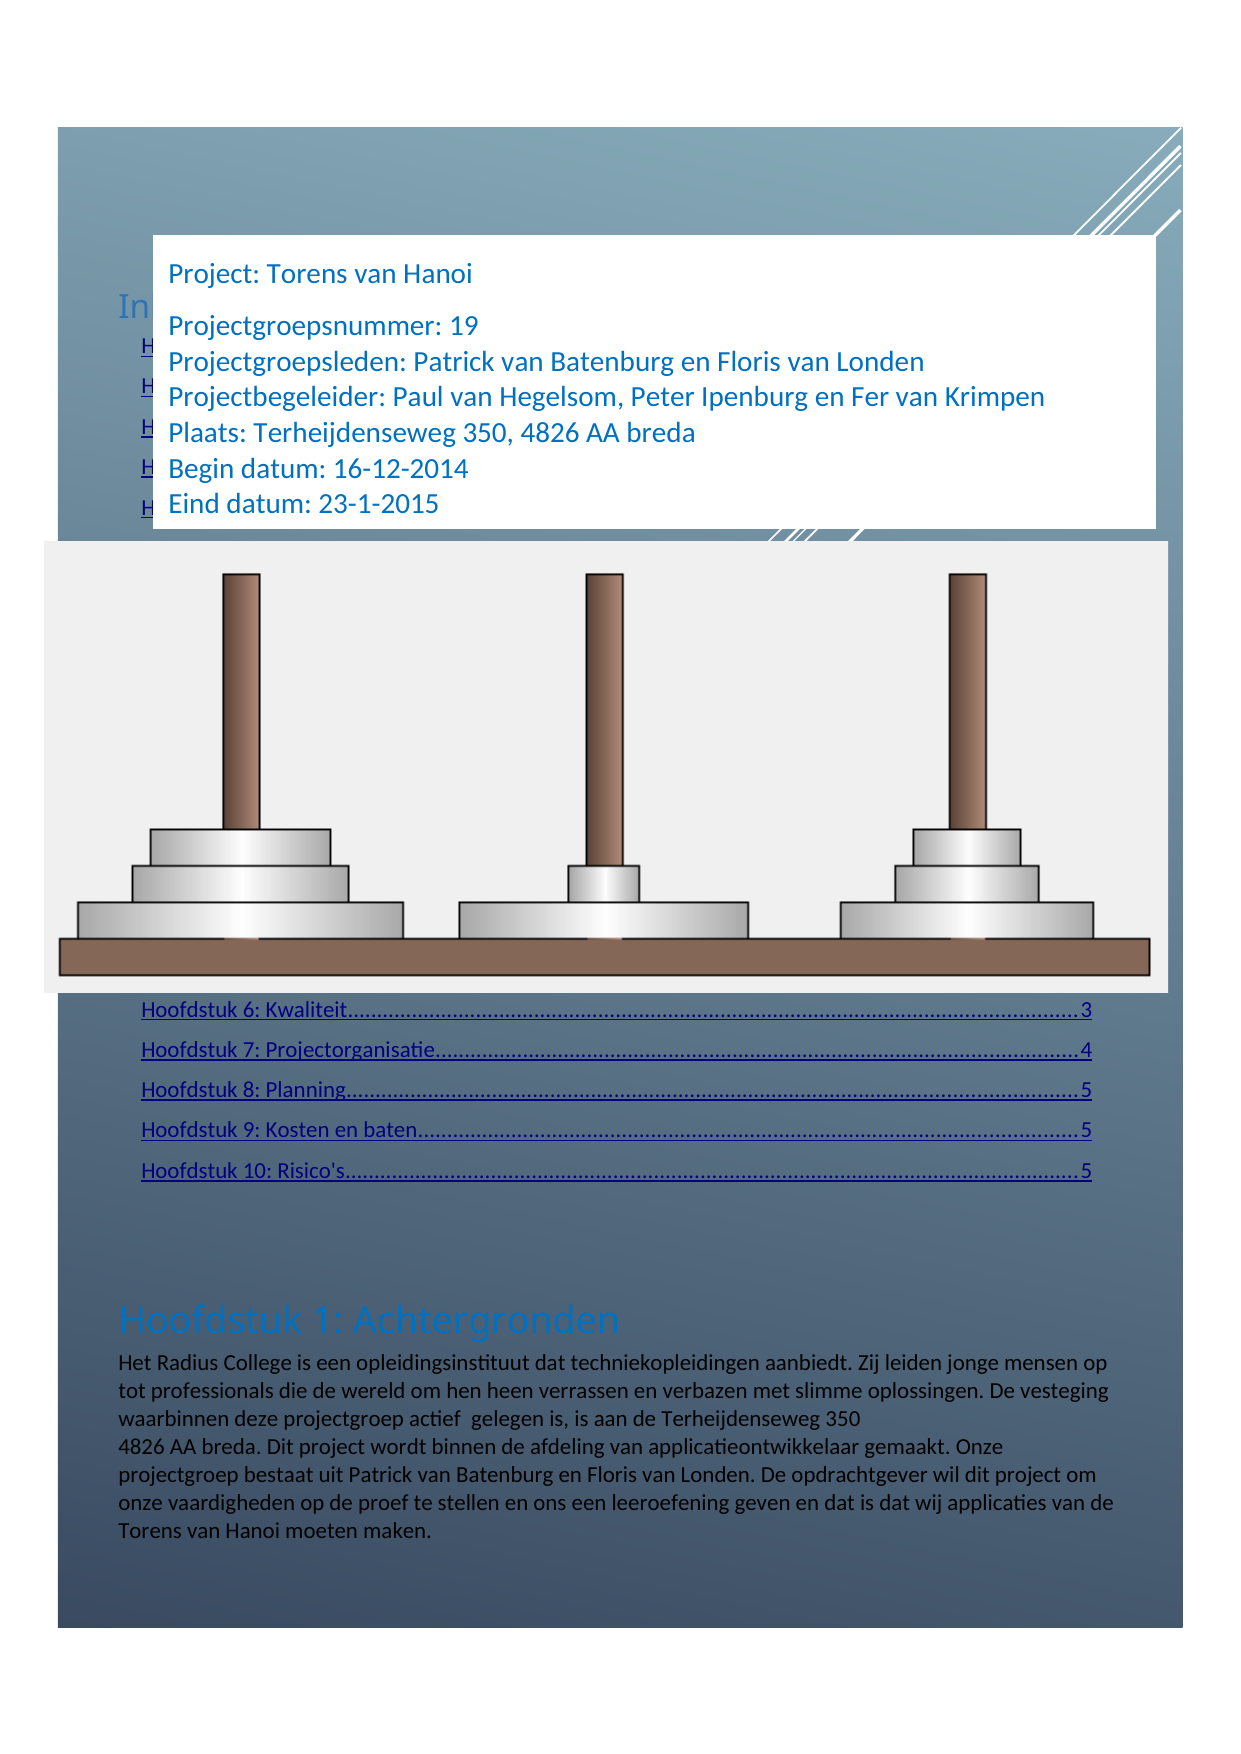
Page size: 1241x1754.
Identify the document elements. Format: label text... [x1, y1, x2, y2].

text Projectgroepsleden: Patrick van Batenburg en Floris van Londen [168, 343, 1141, 378]
text Eind datum: 23-1-2015 [168, 485, 1141, 521]
text Projectgroepsnummer: 19 [168, 307, 1141, 343]
text Projectbegeleider: Paul van Hegelsom, Peter Ipenburg en Fer van Krimpen [168, 378, 1141, 414]
text Project: Torens van Hanoi [168, 255, 1141, 291]
text Plaats: Terheijdenseweg 350, 4826 AA breda [168, 414, 1141, 450]
text Begin datum: 16-12-2014 [168, 450, 1141, 485]
